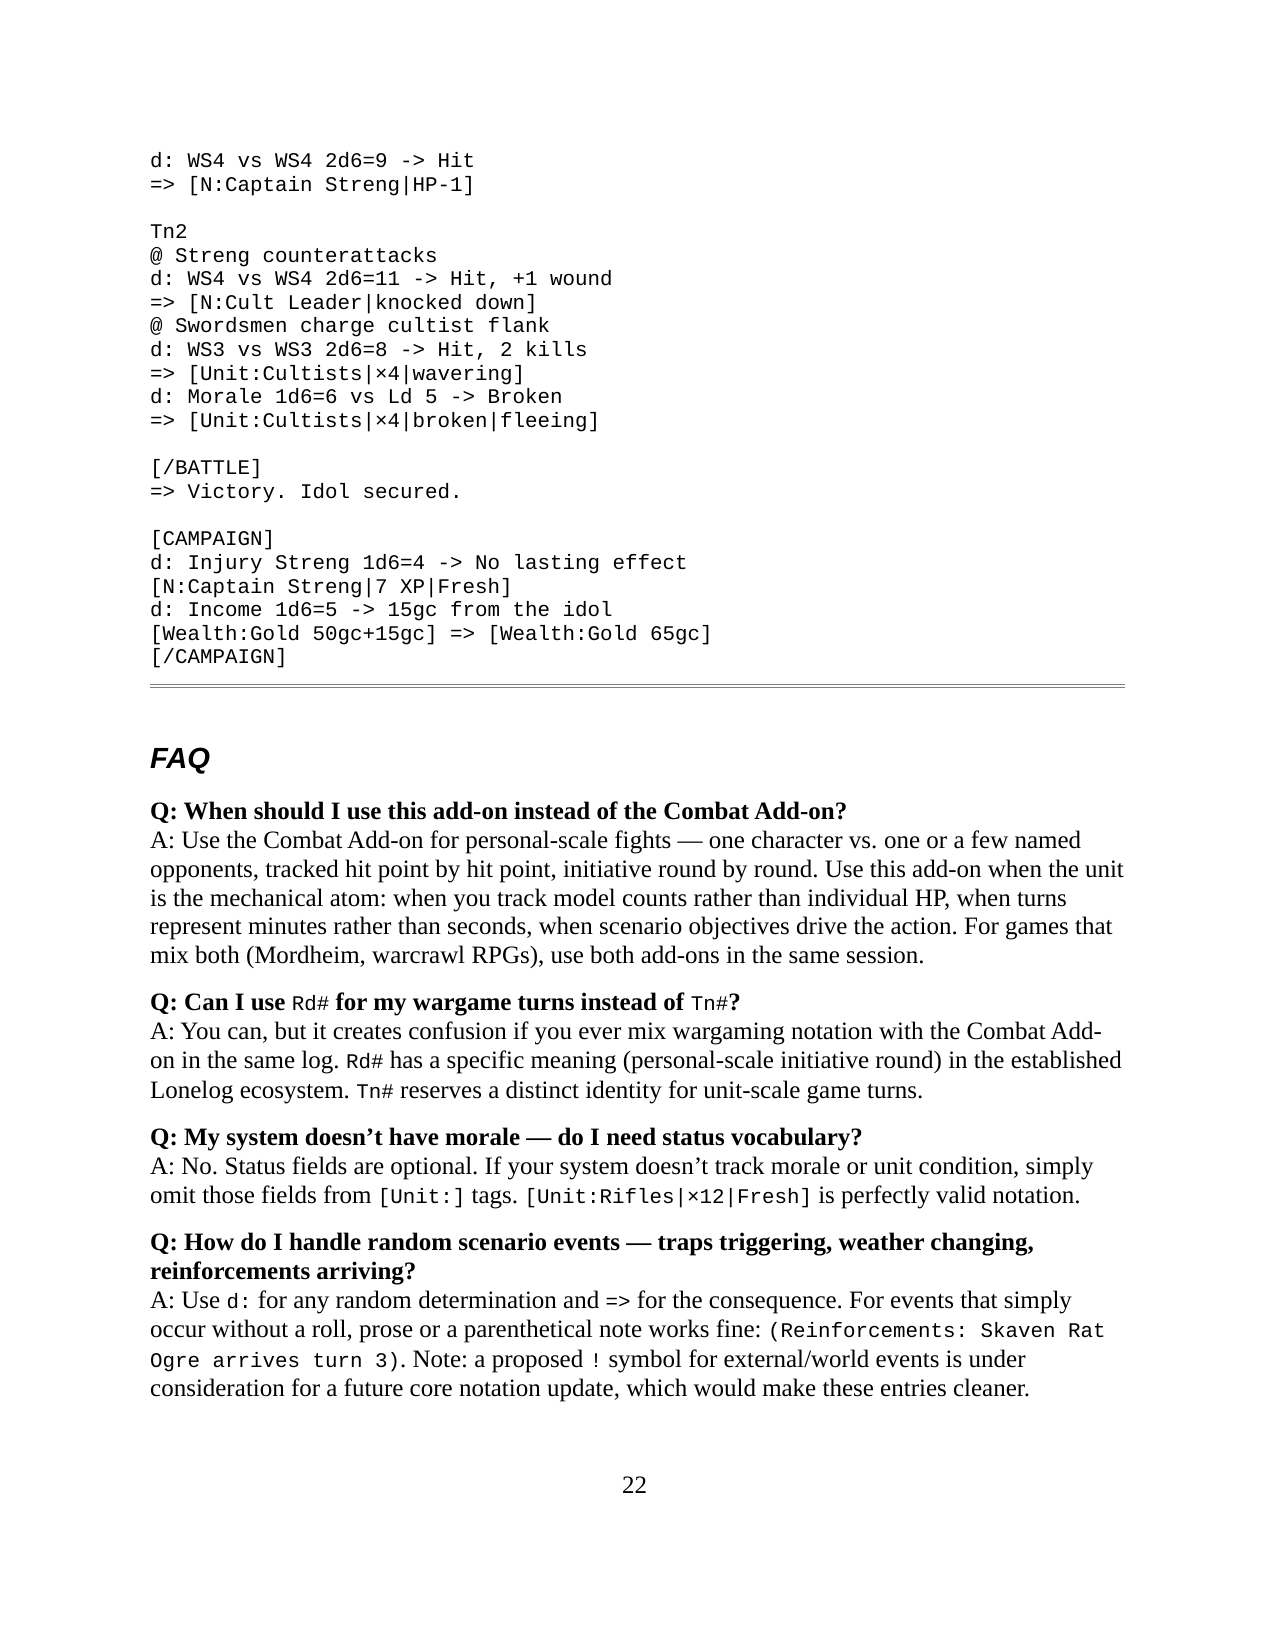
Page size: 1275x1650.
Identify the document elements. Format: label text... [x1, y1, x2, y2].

text => [Unit:Cultists|×4|wavering] [150, 363, 1125, 386]
text [Wealth:Gold 50gc+15gc] => [Wealth:Gold 65gc] [150, 623, 1125, 647]
text => Victory. Idol secured. [150, 481, 1125, 505]
text [/BATTLE] [150, 457, 1125, 481]
text => [N:Captain Streng|HP-1] [150, 174, 1125, 197]
text [/CAMPAIGN] [150, 647, 1125, 670]
text Q: How do I handle random scenario events — traps triggering, weather changing, reinforcements arriving? A: Use d: for any random determination and => for the consequence. For events that simply occur without a roll, prose or a parenthetical note works fine: (Reinforcements: Skaven Rat Ogre arrives turn 3). Note: a proposed ! symbol for external/world events is under consideration for a future core notation update, which would make these entries cleaner. [150, 1227, 1125, 1402]
text d: Injury Streng 1d6=4 -> No lasting effect [150, 552, 1125, 576]
text d: WS4 vs WS4 2d6=11 -> Hit, +1 wound [150, 268, 1125, 292]
text d: WS3 vs WS3 2d6=8 -> Hit, 2 kills [150, 339, 1125, 363]
text d: Income 1d6=5 -> 15gc from the idol [150, 599, 1125, 623]
text d: WS4 vs WS4 2d6=9 -> Hit [150, 150, 1125, 174]
text [CAMPAIGN] [150, 528, 1125, 552]
text Q: My system doesn’t have morale — do I need status vocabulary? A: No. Status fields are optional. If your system doesn’t track morale or unit condition, simply omit those fields from [Unit:] tags. [Unit:Rifles|×12|Fresh] is perfectly valid notation. [150, 1122, 1125, 1209]
text Q: When should I use this add-on instead of the Combat Add-on? A: Use the Combat Add-on for personal-scale fights — one character vs. one or a few named opponents, tracked hit point by hit point, initiative round by round. Use this add-on when the unit is the mechanical atom: when you track model counts rather than individual HP, when turns represent minutes rather than seconds, when scenario objectives drive the action. For games that mix both (Mordheim, warcrawl RPGs), use both add-ons in the same session. [150, 796, 1125, 969]
text [N:Captain Streng|7 XP|Fresh] [150, 576, 1125, 599]
text @ Streng counterattacks [150, 244, 1125, 268]
text @ Swordsmen charge cultist flank [150, 316, 1125, 339]
subtitle FAQ [150, 741, 1125, 775]
text => [N:Cult Leader|knocked down] [150, 292, 1125, 316]
text Q: Can I use Rd# for my wargame turns instead of Tn#? A: You can, but it creates confusion if you ever mix wargaming notation with the Combat Add-on in the same log. Rd# has a specific meaning (personal-scale initiative round) in the established Lonelog ecosystem. Tn# reserves a distinct identity for unit-scale game turns. [150, 987, 1125, 1104]
text d: Morale 1d6=6 vs Ld 5 -> Broken [150, 386, 1125, 410]
text => [Unit:Cultists|×4|broken|fleeing] [150, 410, 1125, 434]
text Tn2 [150, 221, 1125, 244]
